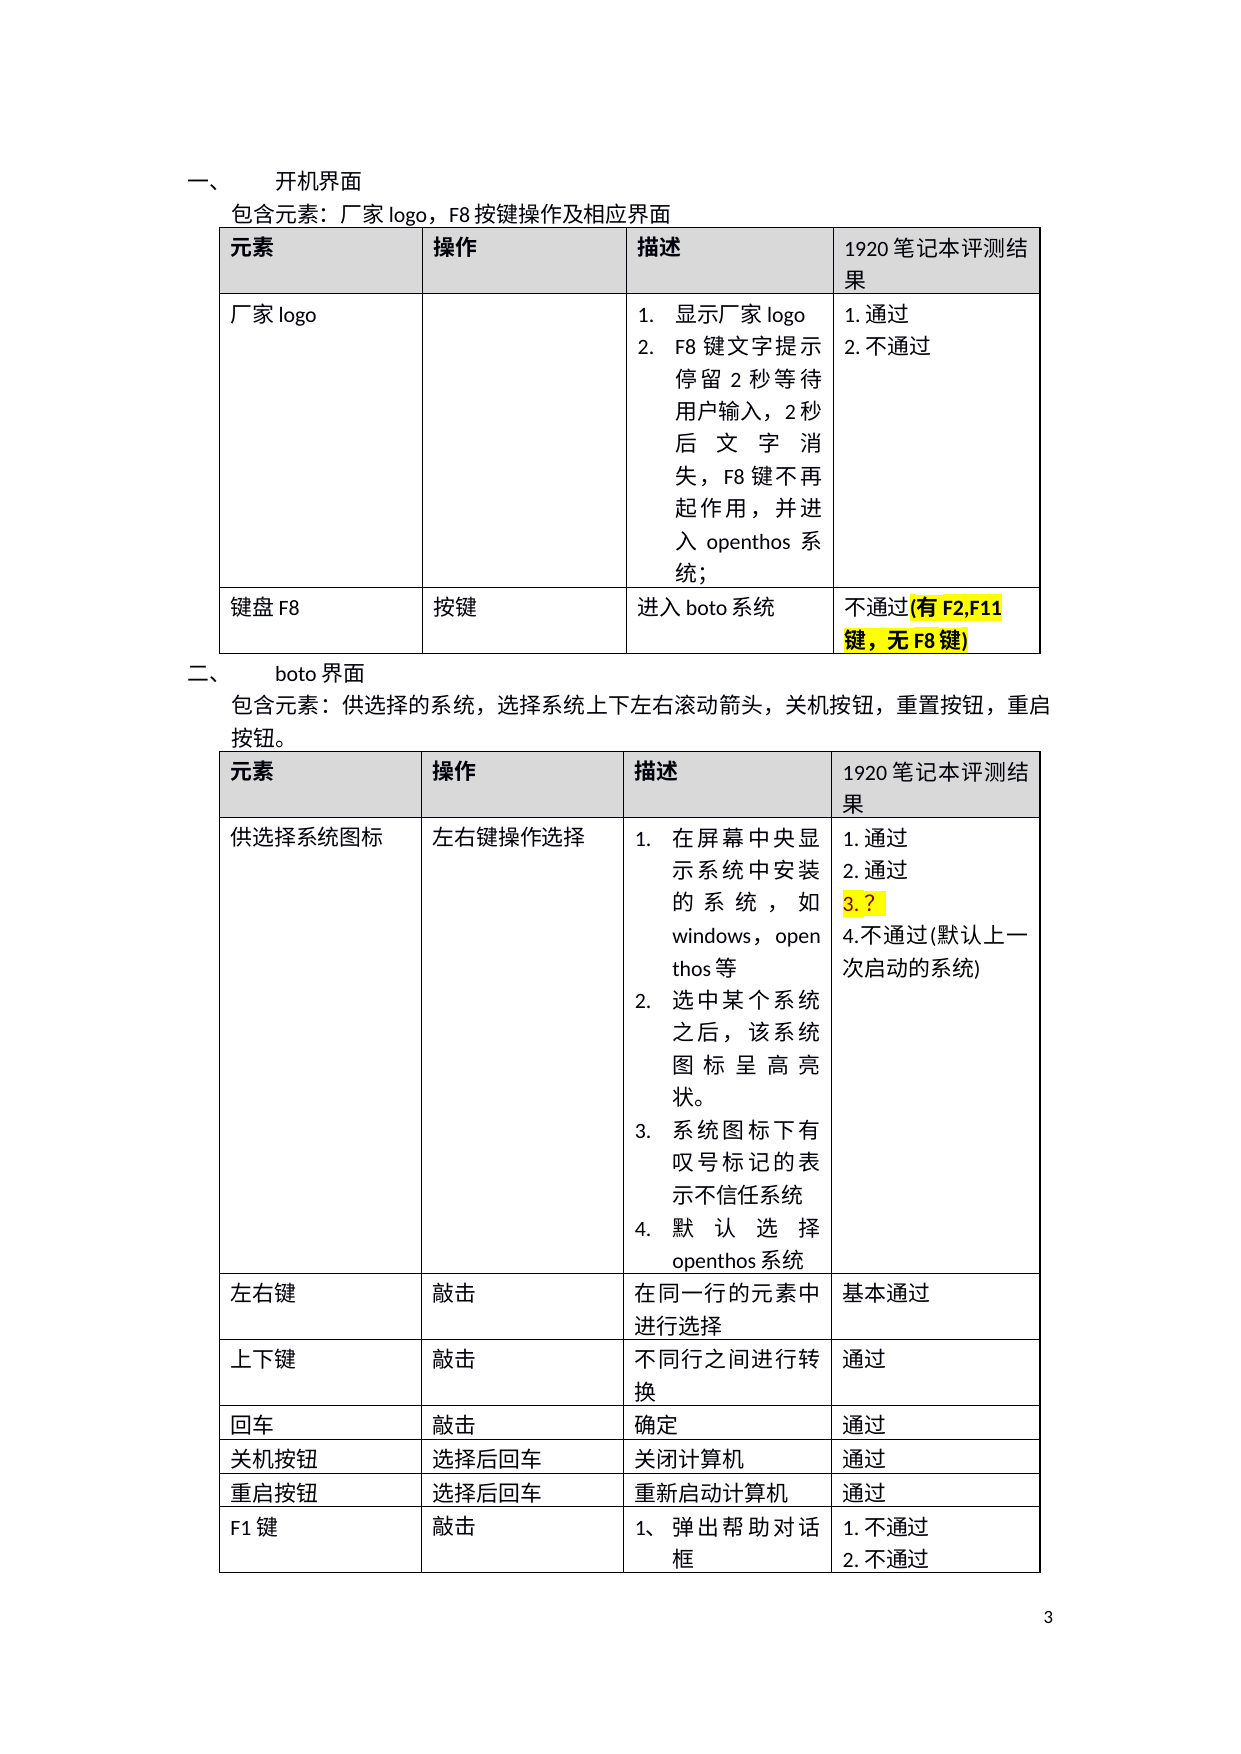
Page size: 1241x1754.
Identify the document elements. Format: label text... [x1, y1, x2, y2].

table_header 描述 [627, 228, 833, 293]
table_cell 通过 [832, 1440, 1039, 1472]
table_cell 通过 [832, 1406, 1039, 1439]
table_cell 1. 通过 2. 通过 3. ？ 4.不通过(默认上一次启动的系统) [832, 818, 1039, 1273]
table_cell 1. 不通过 2. 不通过 [832, 1507, 1039, 1572]
table_cell 关机按钮 [220, 1440, 421, 1472]
table_cell 通过 [832, 1474, 1039, 1506]
table_cell 不通过(有F2,F11键，无F8键) [834, 588, 1039, 653]
list boto界面 [187, 654, 1053, 686]
table_cell 厂家logo [220, 294, 422, 587]
table_cell 关闭计算机 [624, 1440, 831, 1472]
table_cell 敲击 [422, 1340, 623, 1405]
text 包含元素：供选择的系统，选择系统上下左右滚动箭头，关机按钮，重置按钮，重启按钮。 [231, 686, 1053, 751]
table_cell 按键 [423, 588, 626, 653]
list 开机界面 [187, 162, 1053, 194]
table_cell 显示厂家logo F8键文字提示停留2秒等待用户输入，2秒后文字消失，F8键不再起作用，并进入openthos系统； [627, 294, 833, 587]
table_cell 敲击 [422, 1507, 623, 1572]
table_header 操作 [423, 228, 626, 293]
table_cell 进入boto系统 [627, 588, 833, 653]
table_header 描述 [624, 752, 831, 817]
table_header 元素 [220, 228, 422, 293]
table_cell [423, 294, 626, 587]
table_cell 键盘F8 [220, 588, 422, 653]
list 包含元素：厂家logo，F8按键操作及相应界面 [231, 194, 1053, 227]
table_cell 不同行之间进行转换 [624, 1340, 831, 1405]
table_cell 上下键 [220, 1340, 421, 1405]
table_cell 回车 [220, 1406, 421, 1439]
table_header 元素 [220, 752, 421, 817]
table_cell 通过 [832, 1340, 1039, 1405]
table_cell 确定 [624, 1406, 831, 1439]
table_header 1920笔记本评测结果 [832, 752, 1039, 817]
table_cell 供选择系统图标 [220, 818, 421, 1273]
table_header 操作 [422, 752, 623, 817]
table_cell 在屏幕中央显示系统中安装的系统，如windows，openthos等 选中某个系统之后，该系统图标呈高亮状。 系统图标下有叹号标记的表示不信任系统 默认选择openthos系统 [624, 818, 831, 1273]
table_cell 敲击 [422, 1274, 623, 1339]
table_cell 选择后回车 [422, 1474, 623, 1506]
table_cell 左右键 [220, 1274, 421, 1339]
table_cell 弹出帮助对话框 Page Down/Page UP上下翻页 [624, 1507, 831, 1572]
table_cell 重新启动计算机 [624, 1474, 831, 1506]
table_cell F1键 [220, 1507, 421, 1572]
table_cell 在同一行的元素中进行选择 [624, 1274, 831, 1339]
table_header 1920笔记本评测结果 [834, 228, 1039, 293]
table_cell 重启按钮 [220, 1474, 421, 1506]
table_cell 选择后回车 [422, 1440, 623, 1472]
table_cell 左右键操作选择 [422, 818, 623, 1273]
table_cell 基本通过 [832, 1274, 1039, 1339]
table_cell 敲击 [422, 1406, 623, 1439]
table_cell 1. 通过 2. 不通过 [834, 294, 1039, 587]
